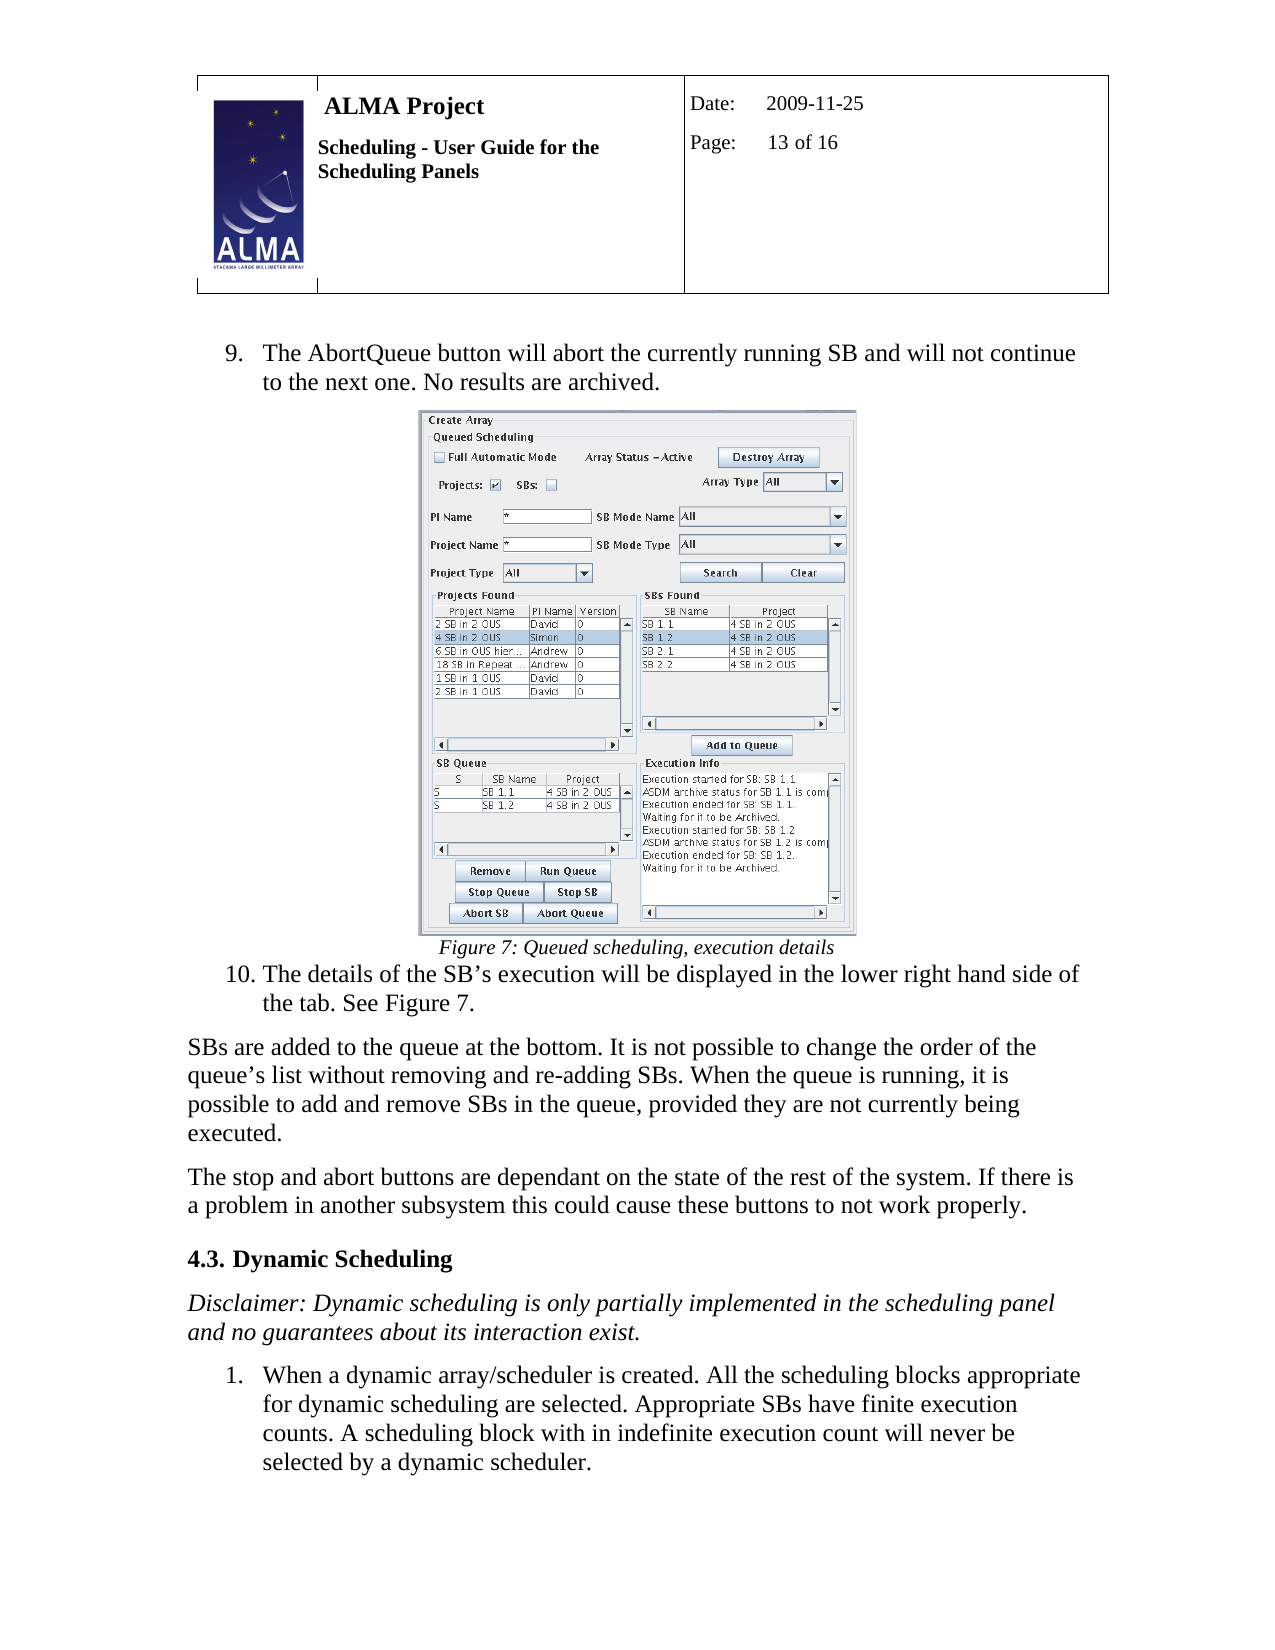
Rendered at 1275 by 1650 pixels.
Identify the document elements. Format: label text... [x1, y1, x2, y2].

picture [418, 410, 857, 936]
picture [213, 100, 304, 270]
list The AbortQueue button will abort the currently running SB and will not continue to the next one. No results are archived. [225, 338, 1087, 396]
list When a dynamic array/scheduler is created. All the scheduling blocks appropriate for dynamic scheduling are selected. Appropriate SBs have finite execution counts. A scheduling block with in indefinite execution count will never be selected by a dynamic scheduler. [225, 1361, 1087, 1476]
text The stop and abort buttons are dependant on the state of the rest of the system. If there is a problem in another subsystem this could cause these buttons to not work properly. [187, 1162, 1087, 1219]
list Figure 7: Queued scheduling, execution details [418, 936, 857, 959]
text SBs are added to the queue at the bottom. It is not possible to change the order of the queue’s list without removing and re-adding SBs. When the queue is running, it is possible to add and remove SBs in the queue, provided they are not currently being executed. [187, 1032, 1087, 1147]
text Disclaimer: Dynamic scheduling is only partially implemented in the scheduling panel and no guarantees about its interaction exist. [187, 1288, 1087, 1346]
subtitle Dynamic Scheduling [187, 1244, 1087, 1273]
list The details of the SB’s execution will be displayed in the lower right hand side of the tab. See Figure 7. [225, 411, 1087, 1017]
